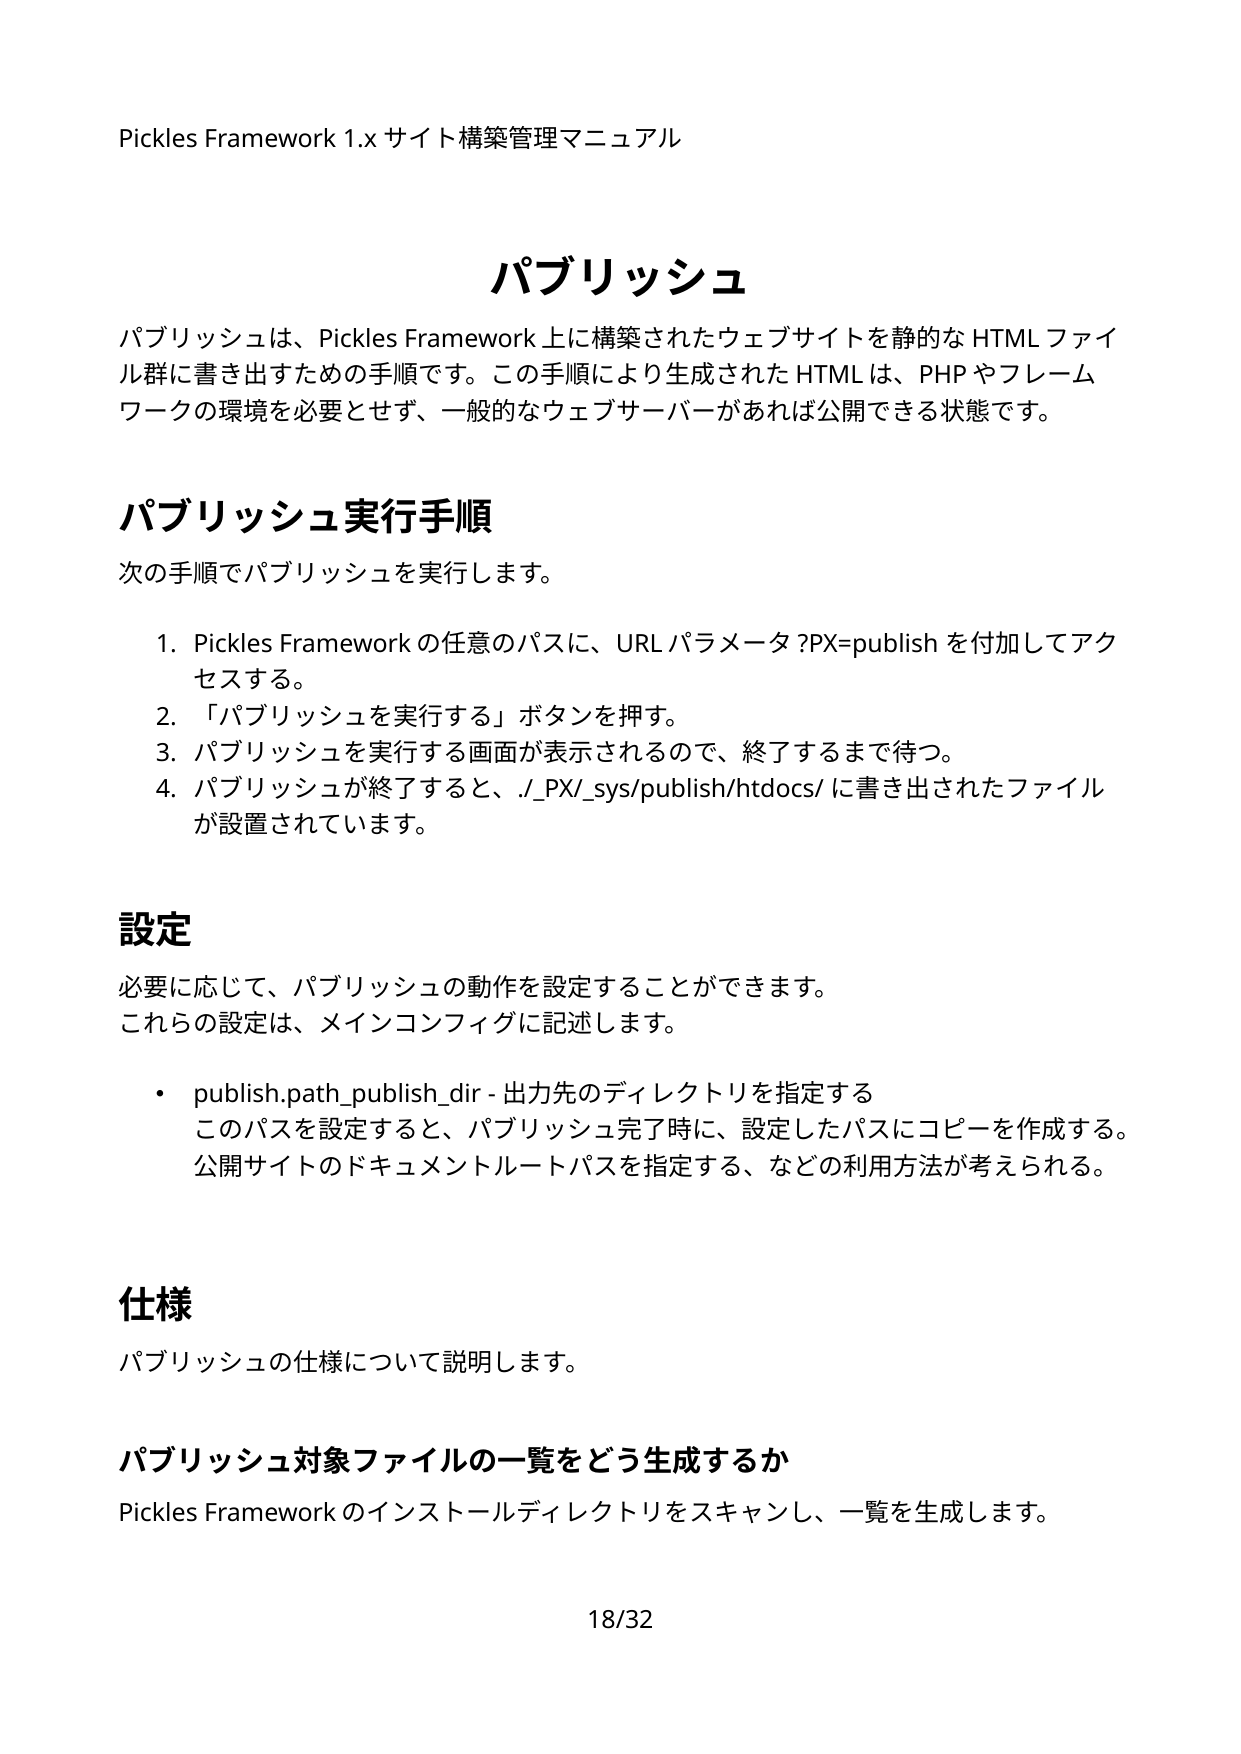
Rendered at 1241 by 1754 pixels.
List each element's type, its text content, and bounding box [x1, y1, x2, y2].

subtitle パブリッシュ対象ファイルの一覧をどう生成するか [118, 1437, 1122, 1480]
subtitle パブリッシュ [118, 243, 1122, 306]
subtitle 仕様 [118, 1275, 1122, 1330]
list publish.path_publish_dir - 出力先のディレクトリを指定する このパスを設定すると、パブリッシュ完了時に、設定したパスにコピーを作成する。公開サイトのドキュメントルートパスを指定する、などの利用方法が考えられる。 [156, 1073, 1122, 1182]
subtitle パブリッシュ実行手順 [118, 487, 1122, 541]
list パブリッシュが終了すると、./_PX/_sys/publish/htdocs/ に書き出されたファイルが設置されています。 [156, 769, 1122, 841]
list パブリッシュを実行する画面が表示されるので、終了するまで待つ。 [156, 732, 1122, 769]
list 「パブリッシュを実行する」ボタンを押す。 [156, 696, 1122, 732]
subtitle 設定 [118, 900, 1122, 954]
text Pickles Frameworkのインストールディレクトリをスキャンし、一覧を生成します。 [118, 1492, 1122, 1528]
text パブリッシュは、Pickles Framework上に構築されたウェブサイトを静的なHTMLファイル群に書き出すための手順です。この手順により生成されたHTMLは、PHPやフレームワークの環境を必要とせず、一般的なウェブサーバーがあれば公開できる状態です。 [118, 319, 1122, 427]
list Pickles Frameworkの任意のパスに、URLパラメータ ?PX=publish を付加してアクセスする。 [156, 624, 1122, 696]
text パブリッシュの仕様について説明します。 [118, 1342, 1122, 1378]
text 次の手順でパブリッシュを実行します。 [118, 553, 1122, 589]
text 必要に応じて、パブリッシュの動作を設定することができます。 [118, 967, 1122, 1003]
text これらの設定は、メインコンフィグに記述します。 [118, 1003, 1122, 1039]
